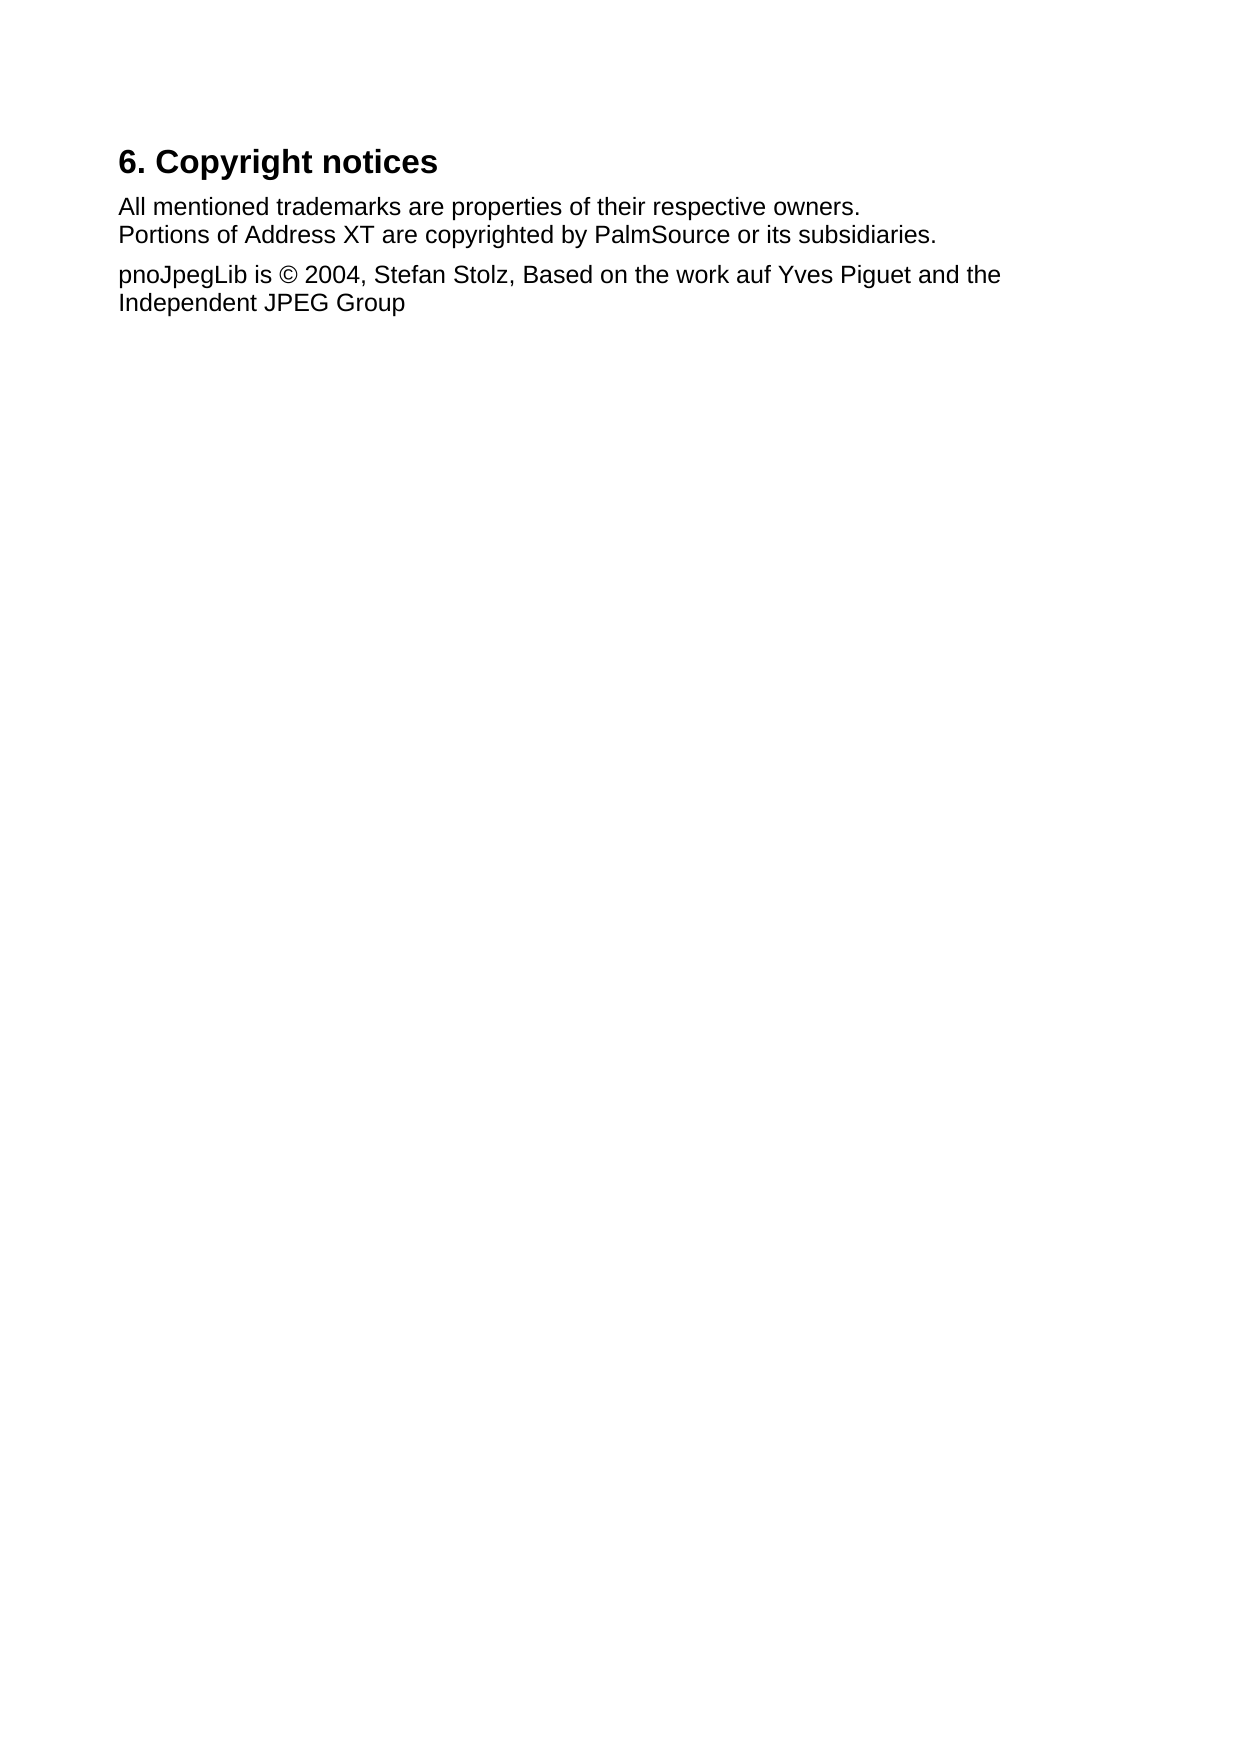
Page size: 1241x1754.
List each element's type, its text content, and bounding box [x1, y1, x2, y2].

text All mentioned trademarks are properties of their respective owners. Portions of Address XT are copyrighted by PalmSource or its subsidiaries. [118, 193, 1122, 249]
subtitle 6. Copyright notices [118, 143, 1122, 180]
text pnoJpegLib is © 2004, Stefan Stolz, Based on the work auf Yves Piguet and the Independent JPEG Group [118, 261, 1122, 317]
